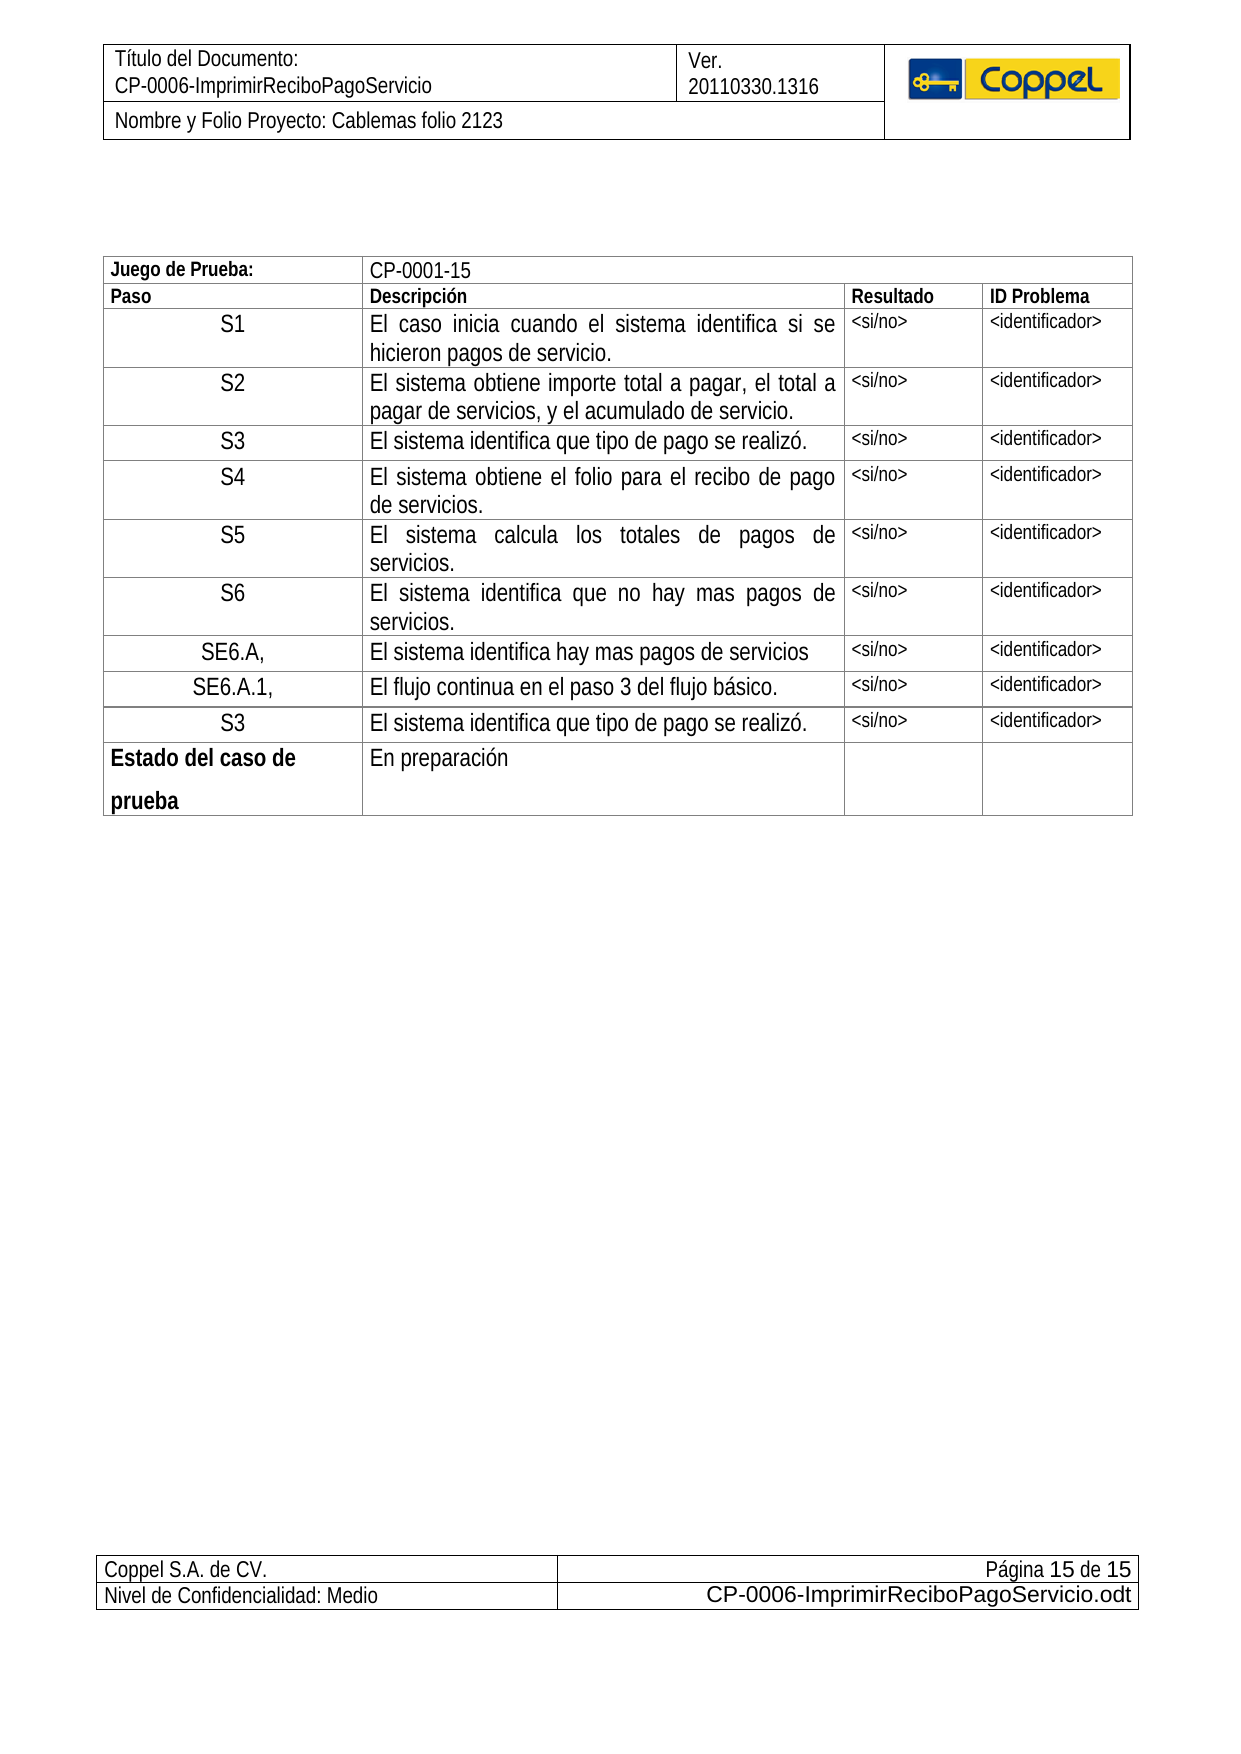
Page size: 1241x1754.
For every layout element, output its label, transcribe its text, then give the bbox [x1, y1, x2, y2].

table_cell <identificador> [983, 368, 1132, 425]
table_cell ID Problema [983, 284, 1132, 308]
table_header CP-0001-15 [363, 257, 1132, 283]
table_cell El flujo continua en el paso 3 del flujo básico. [363, 672, 844, 706]
table_cell <identificador> [983, 708, 1132, 742]
table_cell El sistema identifica que tipo de pago se realizó. [363, 426, 844, 460]
table_cell <identificador> [983, 578, 1132, 635]
table_cell En preparación [363, 743, 844, 814]
table_cell <si/no> [845, 309, 982, 367]
table_cell El sistema calcula los totales de pagos de servicios. [363, 520, 844, 577]
table_cell Descripción [363, 284, 844, 308]
table_cell S5 [104, 520, 362, 577]
table_cell [845, 743, 982, 814]
table_cell El sistema identifica que no hay mas pagos de servicios. [363, 578, 844, 635]
table_cell S3 [104, 426, 362, 460]
table_cell El sistema obtiene el folio para el recibo de pago de servicios. [363, 461, 844, 519]
table_cell S4 [104, 461, 362, 519]
table_header Juego de Prueba: [104, 257, 362, 283]
table_cell <si/no> [845, 672, 982, 706]
table_cell Paso [104, 284, 362, 308]
table_cell El sistema identifica que tipo de pago se realizó. [363, 708, 844, 742]
table_cell <si/no> [845, 708, 982, 742]
table_cell SE6.A, [104, 636, 362, 671]
table_cell <si/no> [845, 461, 982, 519]
table_cell <si/no> [845, 578, 982, 635]
table_cell <identificador> [983, 636, 1132, 671]
table_cell El sistema obtiene importe total a pagar, el total a pagar de servicios, y el acumulado de servicio. [363, 368, 844, 425]
table_cell SE6.A.1, [104, 672, 362, 706]
table_cell El sistema identifica hay mas pagos de servicios [363, 636, 844, 671]
table_cell Resultado [845, 284, 982, 308]
table_cell S6 [104, 578, 362, 635]
table_cell S3 [104, 708, 362, 742]
table_cell <identificador> [983, 520, 1132, 577]
table_cell [983, 743, 1132, 814]
table_cell Estado del caso de prueba [104, 743, 362, 814]
table_cell <identificador> [983, 672, 1132, 706]
table_cell <si/no> [845, 368, 982, 425]
table_cell <identificador> [983, 309, 1132, 367]
table_cell <si/no> [845, 520, 982, 577]
table_cell S1 [104, 309, 362, 367]
table_cell <identificador> [983, 461, 1132, 519]
table_cell <si/no> [845, 636, 982, 671]
table_cell El caso inicia cuando el sistema identifica si se hicieron pagos de servicio. [363, 309, 844, 367]
table_cell S2 [104, 368, 362, 425]
table_cell <identificador> [983, 426, 1132, 460]
table_cell <si/no> [845, 426, 982, 460]
